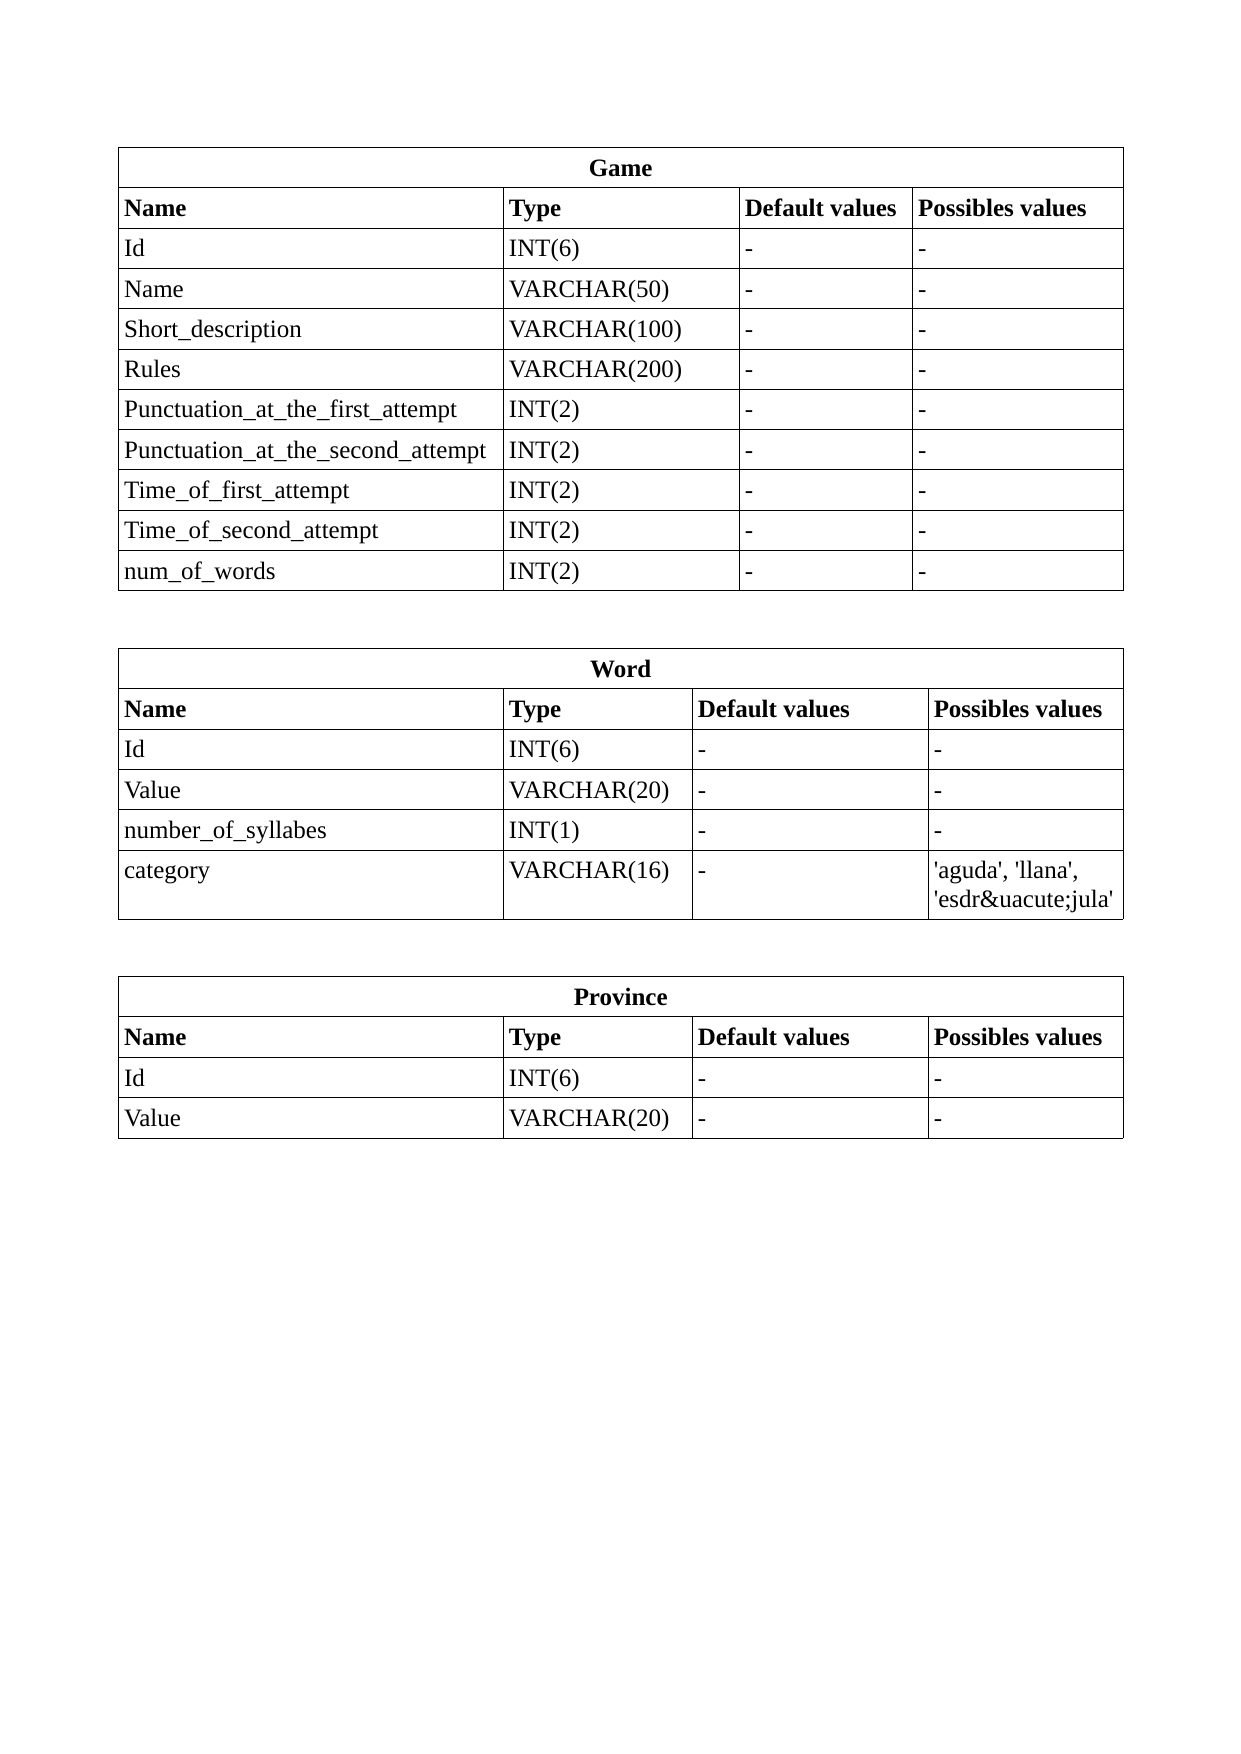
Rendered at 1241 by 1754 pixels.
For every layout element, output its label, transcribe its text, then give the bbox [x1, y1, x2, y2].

table_cell - [913, 470, 1123, 510]
table_cell number_of_syllabes [119, 810, 503, 849]
table_cell - [913, 430, 1123, 469]
table_cell - [693, 1098, 928, 1137]
table_cell - [929, 730, 1123, 769]
table_cell Possibles values [913, 188, 1123, 227]
table_cell INT(6) [504, 730, 692, 769]
table_cell Id [119, 1058, 503, 1097]
table_cell VARCHAR(16) [504, 851, 692, 918]
table_cell Type [504, 689, 692, 728]
table_cell VARCHAR(50) [504, 269, 739, 308]
table_cell VARCHAR(200) [504, 350, 739, 389]
table_cell - [929, 1098, 1123, 1137]
table_cell Type [504, 188, 739, 227]
table_header Word [119, 649, 1123, 688]
table_cell Name [119, 689, 503, 728]
table_cell INT(2) [504, 470, 739, 510]
table_cell - [913, 511, 1123, 550]
table_cell Time_of_first_attempt [119, 470, 503, 510]
table_cell - [913, 350, 1123, 389]
table_cell INT(2) [504, 551, 739, 590]
table_cell - [740, 430, 912, 469]
table_cell Default values [693, 1017, 928, 1057]
table_cell - [740, 551, 912, 590]
table_cell INT(1) [504, 810, 692, 849]
table_cell - [740, 229, 912, 268]
table_header Province [119, 977, 1123, 1016]
table_cell - [740, 350, 912, 389]
table_cell - [913, 390, 1123, 429]
table_cell INT(6) [504, 1058, 692, 1097]
table_cell - [929, 810, 1123, 849]
table_cell Value [119, 1098, 503, 1137]
table_header Game [119, 148, 1123, 187]
table_cell - [693, 1058, 928, 1097]
table_cell - [740, 309, 912, 348]
table_cell Name [119, 1017, 503, 1057]
table_cell Time_of_second_attempt [119, 511, 503, 550]
table_cell Id [119, 229, 503, 268]
table_cell - [913, 551, 1123, 590]
table_cell VARCHAR(20) [504, 1098, 692, 1137]
table_cell - [740, 269, 912, 308]
table_cell Short_description [119, 309, 503, 348]
table_cell - [929, 770, 1123, 809]
table_cell INT(2) [504, 511, 739, 550]
table_cell Punctuation_at_the_second_attempt [119, 430, 503, 469]
table_cell VARCHAR(100) [504, 309, 739, 348]
table_cell Possibles values [929, 689, 1123, 728]
table_cell Rules [119, 350, 503, 389]
table_cell - [740, 470, 912, 510]
table_cell - [913, 269, 1123, 308]
table_cell - [929, 1058, 1123, 1097]
table_cell - [740, 511, 912, 550]
table_cell - [693, 770, 928, 809]
table_cell Default values [693, 689, 928, 728]
table_cell - [693, 730, 928, 769]
table_cell category [119, 851, 503, 918]
table_cell Possibles values [929, 1017, 1123, 1057]
table_cell VARCHAR(20) [504, 770, 692, 809]
table_cell - [740, 390, 912, 429]
table_cell - [913, 309, 1123, 348]
table_cell Value [119, 770, 503, 809]
table_cell INT(2) [504, 390, 739, 429]
table_cell - [693, 851, 928, 918]
table_cell INT(6) [504, 229, 739, 268]
table_cell Type [504, 1017, 692, 1057]
table_cell Default values [740, 188, 912, 227]
table_cell Name [119, 188, 503, 227]
table_cell Punctuation_at_the_first_attempt [119, 390, 503, 429]
table_cell - [693, 810, 928, 849]
table_cell Id [119, 730, 503, 769]
table_cell INT(2) [504, 430, 739, 469]
table_cell 'aguda', 'llana', 'esdr&uacute;jula' [929, 851, 1123, 918]
table_cell Name [119, 269, 503, 308]
table_cell num_of_words [119, 551, 503, 590]
table_cell - [913, 229, 1123, 268]
